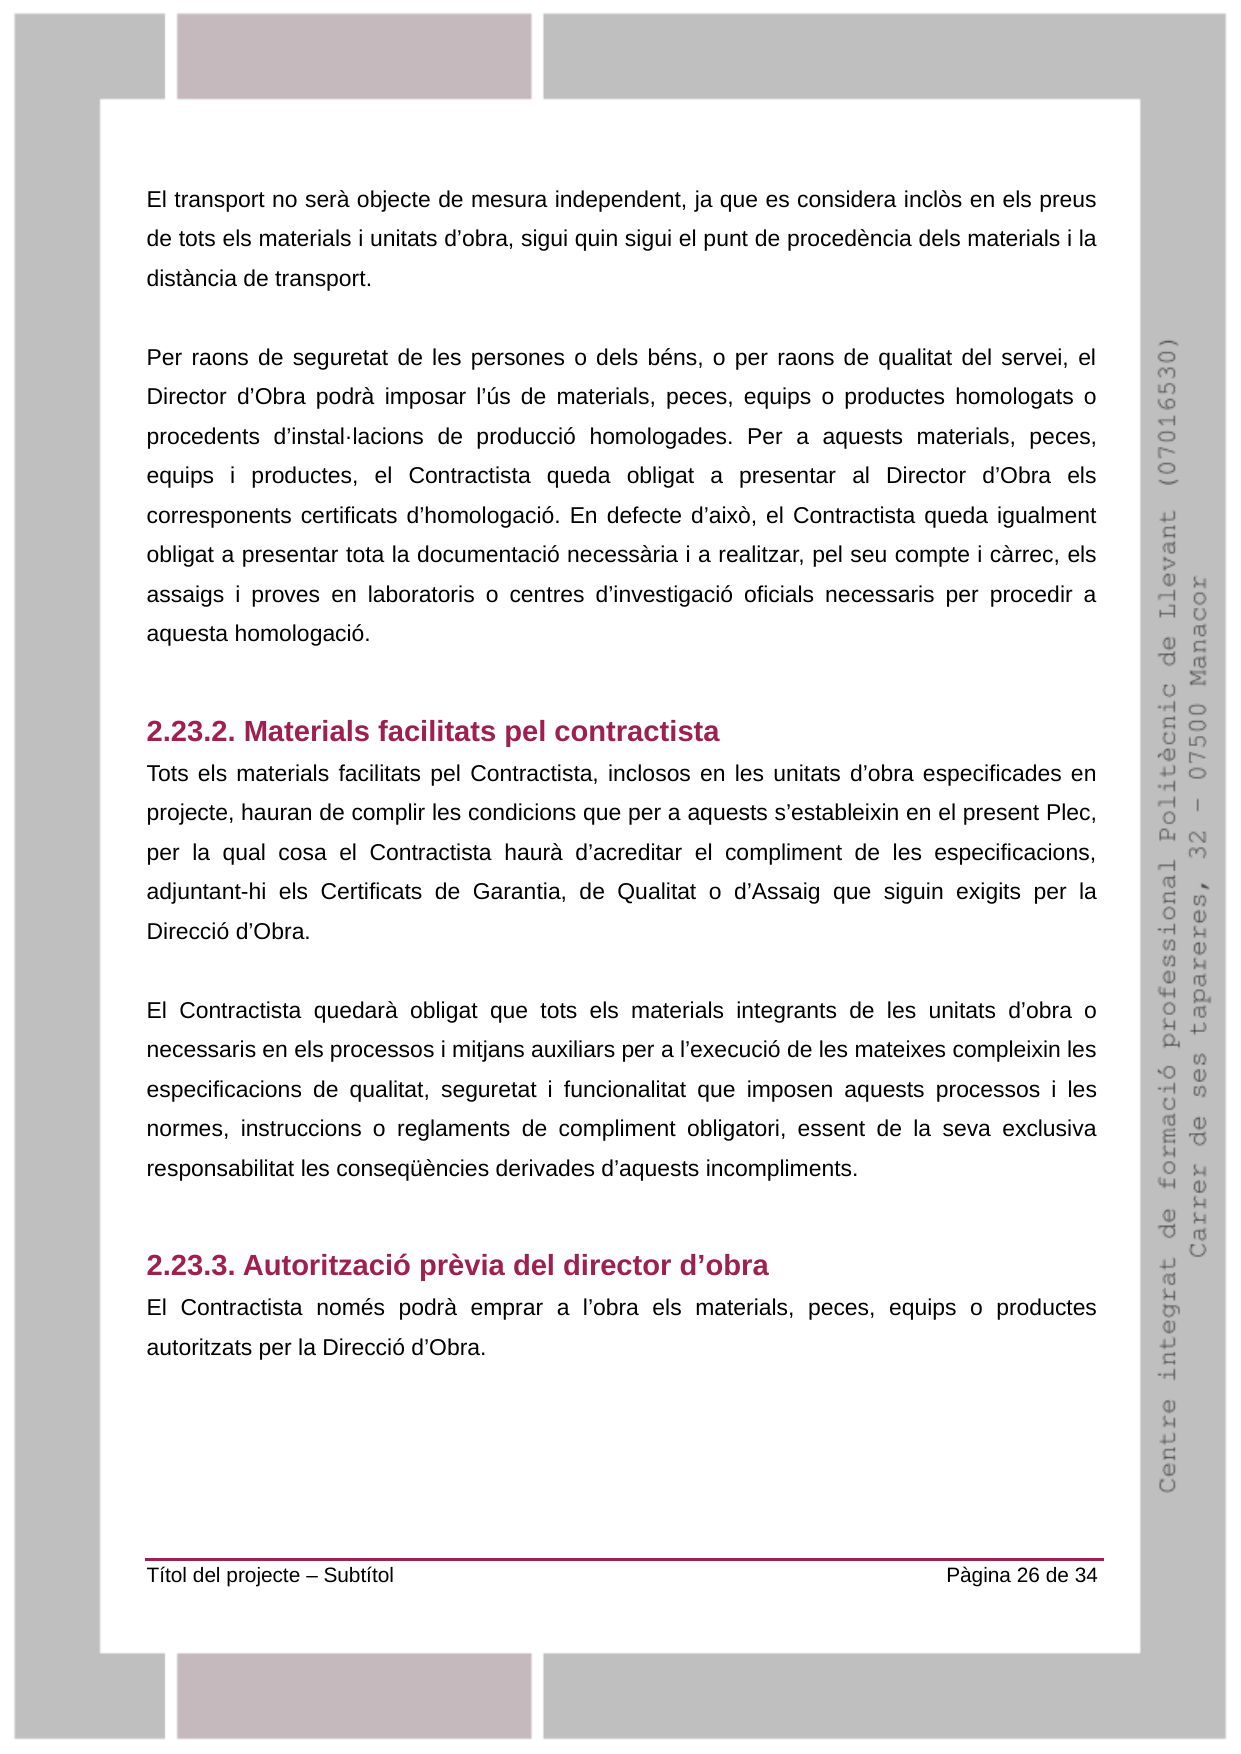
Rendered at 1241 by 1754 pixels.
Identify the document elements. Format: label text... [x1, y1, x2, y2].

text Tots els materials facilitats pel Contractista, inclosos en les unitats d’obra especificades en projecte, hauran de complir les condicions que per a aquests s’estableixin en el present Plec, per la qual cosa el Contractista haurà d’acreditar el compliment de les especificacions, adjuntant-hi els Certificats de Garantia, de Qualitat o d’Assaig que siguin exigits per la Direcció d’Obra. [146, 760, 1098, 944]
text Per raons de seguretat de les persones o dels béns, o per raons de qualitat del servei, el Director d’Obra podrà imposar l’ús de materials, peces, equips o productes homologats o procedents d’instal·lacions de producció homologades. Per a aquests materials, peces, equips i productes, el Contractista queda obligat a presentar al Director d’Obra els corresponents certificats d’homologació. En defecte d’això, el Contractista queda igualment obligat a presentar tota la documentació necessària i a realitzar, pel seu compte i càrrec, els assaigs i proves en laboratoris o centres d’investigació oficials necessaris per procedir a aquesta homologació. [146, 344, 1098, 647]
subtitle 2.23.3. Autorització prèvia del director d’obra [146, 1248, 1098, 1282]
text El Contractista només podrà emprar a l’obra els materials, peces, equips o productes autoritzats per la Direcció d’Obra. [146, 1294, 1098, 1360]
picture [0, 0, 1241, 1754]
subtitle 2.23.2. Materials facilitats pel contractista [146, 714, 1098, 747]
text El transport no serà objecte de mesura independent, ja que es considera inclòs en els preus de tots els materials i unitats d’obra, sigui quin sigui el punt de procedència dels materials i la distància de transport. [146, 186, 1098, 291]
text El Contractista quedarà obligat que tots els materials integrants de les unitats d’obra o necessaris en els processos i mitjans auxiliars per a l’execució de les mateixes compleixin les especificacions de qualitat, seguretat i funcionalitat que imposen aquests processos i les normes, instruccions o reglaments de compliment obligatori, essent de la seva exclusiva responsabilitat les conseqüències derivades d’aquests incompliments. [146, 997, 1098, 1181]
